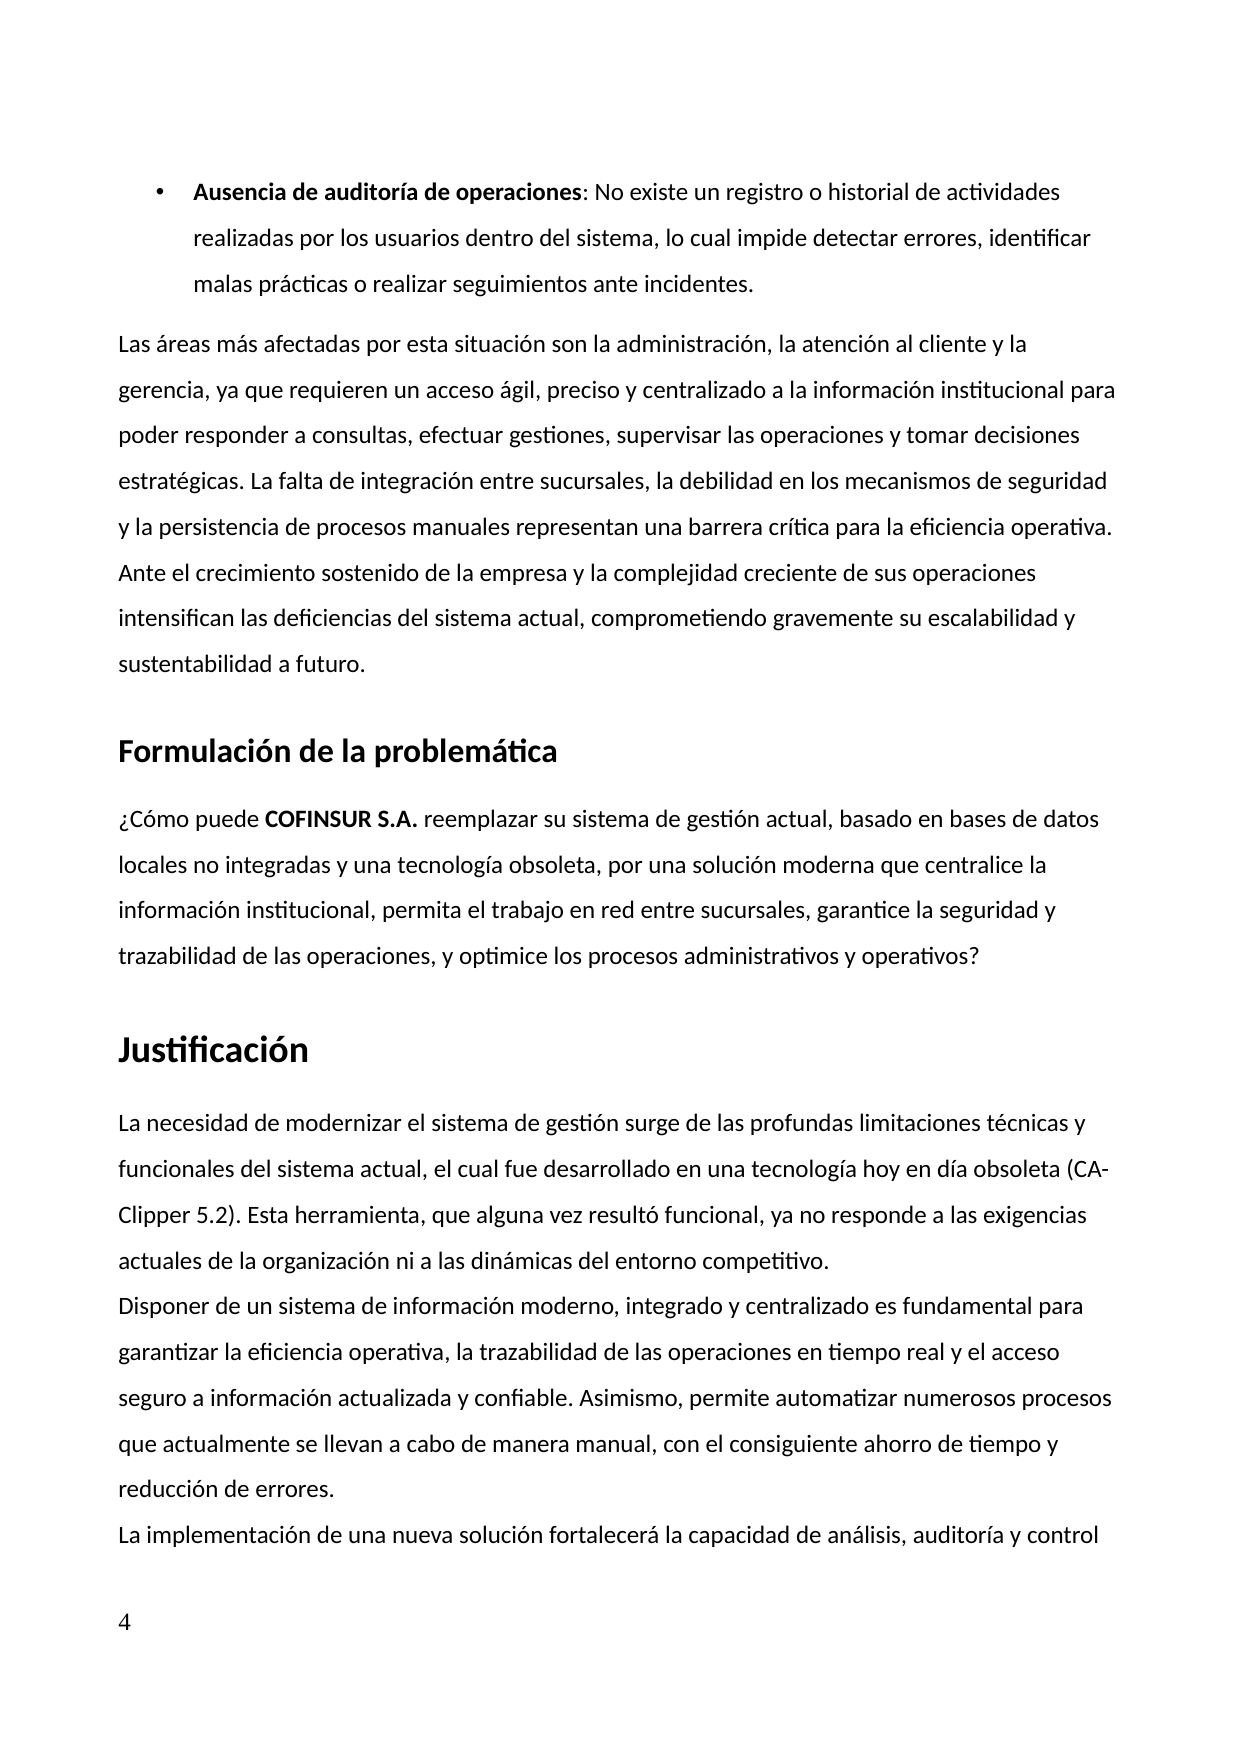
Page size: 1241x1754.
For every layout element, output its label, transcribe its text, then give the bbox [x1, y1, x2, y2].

subtitle Justificación [118, 1026, 1122, 1072]
text Las áreas más afectadas por esta situación son la administración, la atención al cliente y la gerencia, ya que requieren un acceso ágil, preciso y centralizado a la información institucional para poder responder a consultas, efectuar gestiones, supervisar las operaciones y tomar decisiones estratégicas. La falta de integración entre sucursales, la debilidad en los mecanismos de seguridad y la persistencia de procesos manuales representan una barrera crítica para la eficiencia operativa. Ante el crecimiento sostenido de la empresa y la complejidad creciente de sus operaciones intensifican las deficiencias del sistema actual, comprometiendo gravemente su escalabilidad y sustentabilidad a futuro. [118, 328, 1122, 679]
subtitle Formulación de la problemática [118, 729, 1122, 770]
list Ausencia de auditoría de operaciones: No existe un registro o historial de actividades realizadas por los usuarios dentro del sistema, lo cual impide detectar errores, identificar malas prácticas o realizar seguimientos ante incidentes. [156, 176, 1122, 298]
text ¿Cómo puede COFINSUR S.A. reemplazar su sistema de gestión actual, basado en bases de datos locales no integradas y una tecnología obsoleta, por una solución moderna que centralice la información institucional, permita el trabajo en red entre sucursales, garantice la seguridad y trazabilidad de las operaciones, y optimice los procesos administrativos y operativos? [118, 803, 1122, 971]
text Disponer de un sistema de información moderno, integrado y centralizado es fundamental para garantizar la eficiencia operativa, la trazabilidad de las operaciones en tiempo real y el acceso seguro a información actualizada y confiable. Asimismo, permite automatizar numerosos procesos que actualmente se llevan a cabo de manera manual, con el consiguiente ahorro de tiempo y reducción de errores. La implementación de una nueva solución fortalecerá la capacidad de análisis, auditoría y control [118, 1291, 1122, 1550]
text La necesidad de modernizar el sistema de gestión surge de las profundas limitaciones técnicas y funcionales del sistema actual, el cual fue desarrollado en una tecnología hoy en día obsoleta (CA-Clipper 5.2). Esta herramienta, que alguna vez resultó funcional, ya no responde a las exigencias actuales de la organización ni a las dinámicas del entorno competitivo. [118, 1108, 1122, 1275]
